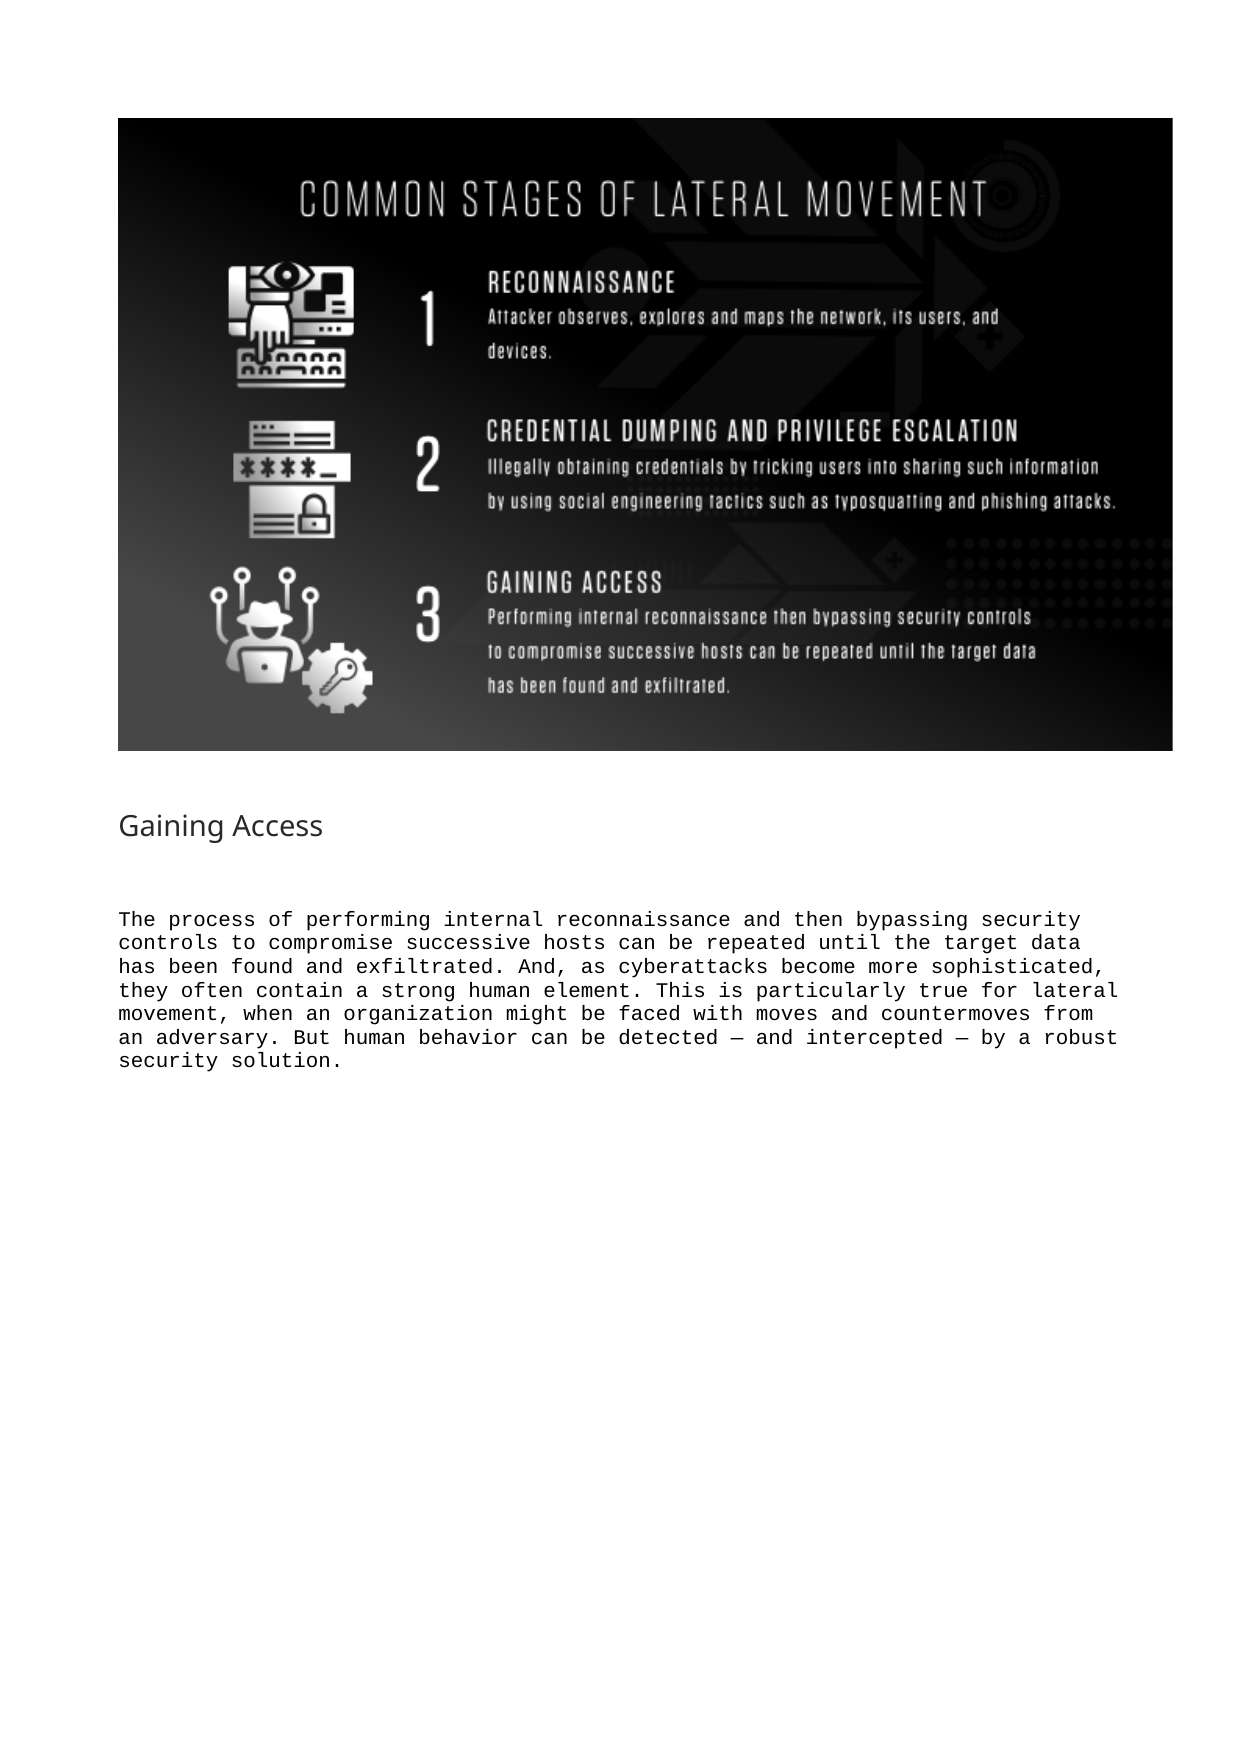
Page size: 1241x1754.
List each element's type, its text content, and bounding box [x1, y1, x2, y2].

picture [118, 118, 1173, 751]
text The process of performing internal reconnaissance and then bypassing security controls to compromise successive hosts can be repeated until the target data has been found and exfiltrated. And, as cyberattacks become more sophisticated, they often contain a strong human element. This is particularly true for lateral movement, when an organization might be faced with moves and countermoves from an adversary. But human behavior can be detected — and intercepted — by a robust security solution. [118, 909, 1122, 1074]
subtitle Gaining Access [118, 806, 1122, 845]
